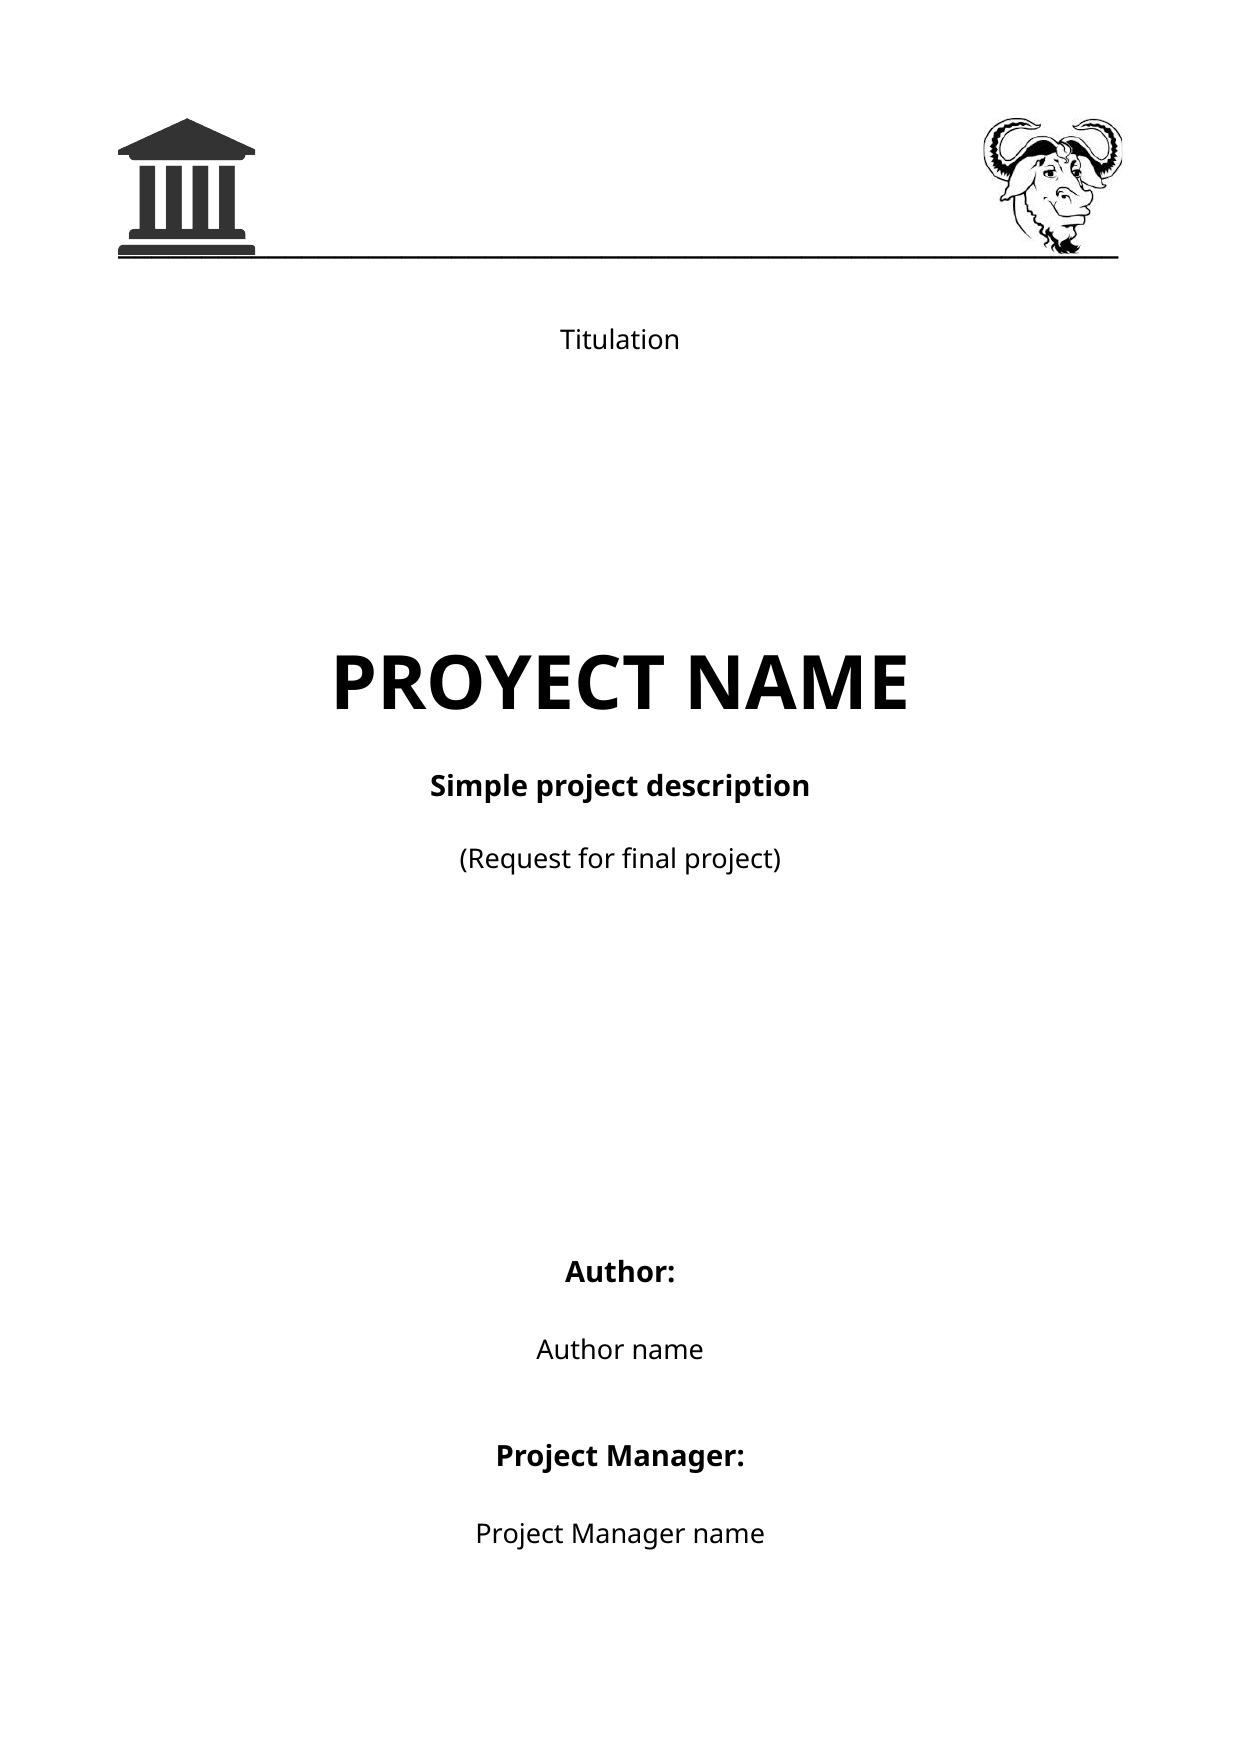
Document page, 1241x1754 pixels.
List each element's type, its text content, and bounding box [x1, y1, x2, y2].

text Simple project description [118, 766, 1122, 805]
picture [118, 118, 256, 255]
text (Request for final project) [118, 839, 1122, 876]
text PROYECT NAME [118, 629, 1122, 732]
text Author name [118, 1330, 1122, 1367]
text Project Manager name [118, 1515, 1122, 1552]
text Titulation [118, 320, 1122, 357]
picture [983, 118, 1123, 254]
text Project Manager: [118, 1435, 1122, 1475]
text Author: [118, 1251, 1122, 1291]
